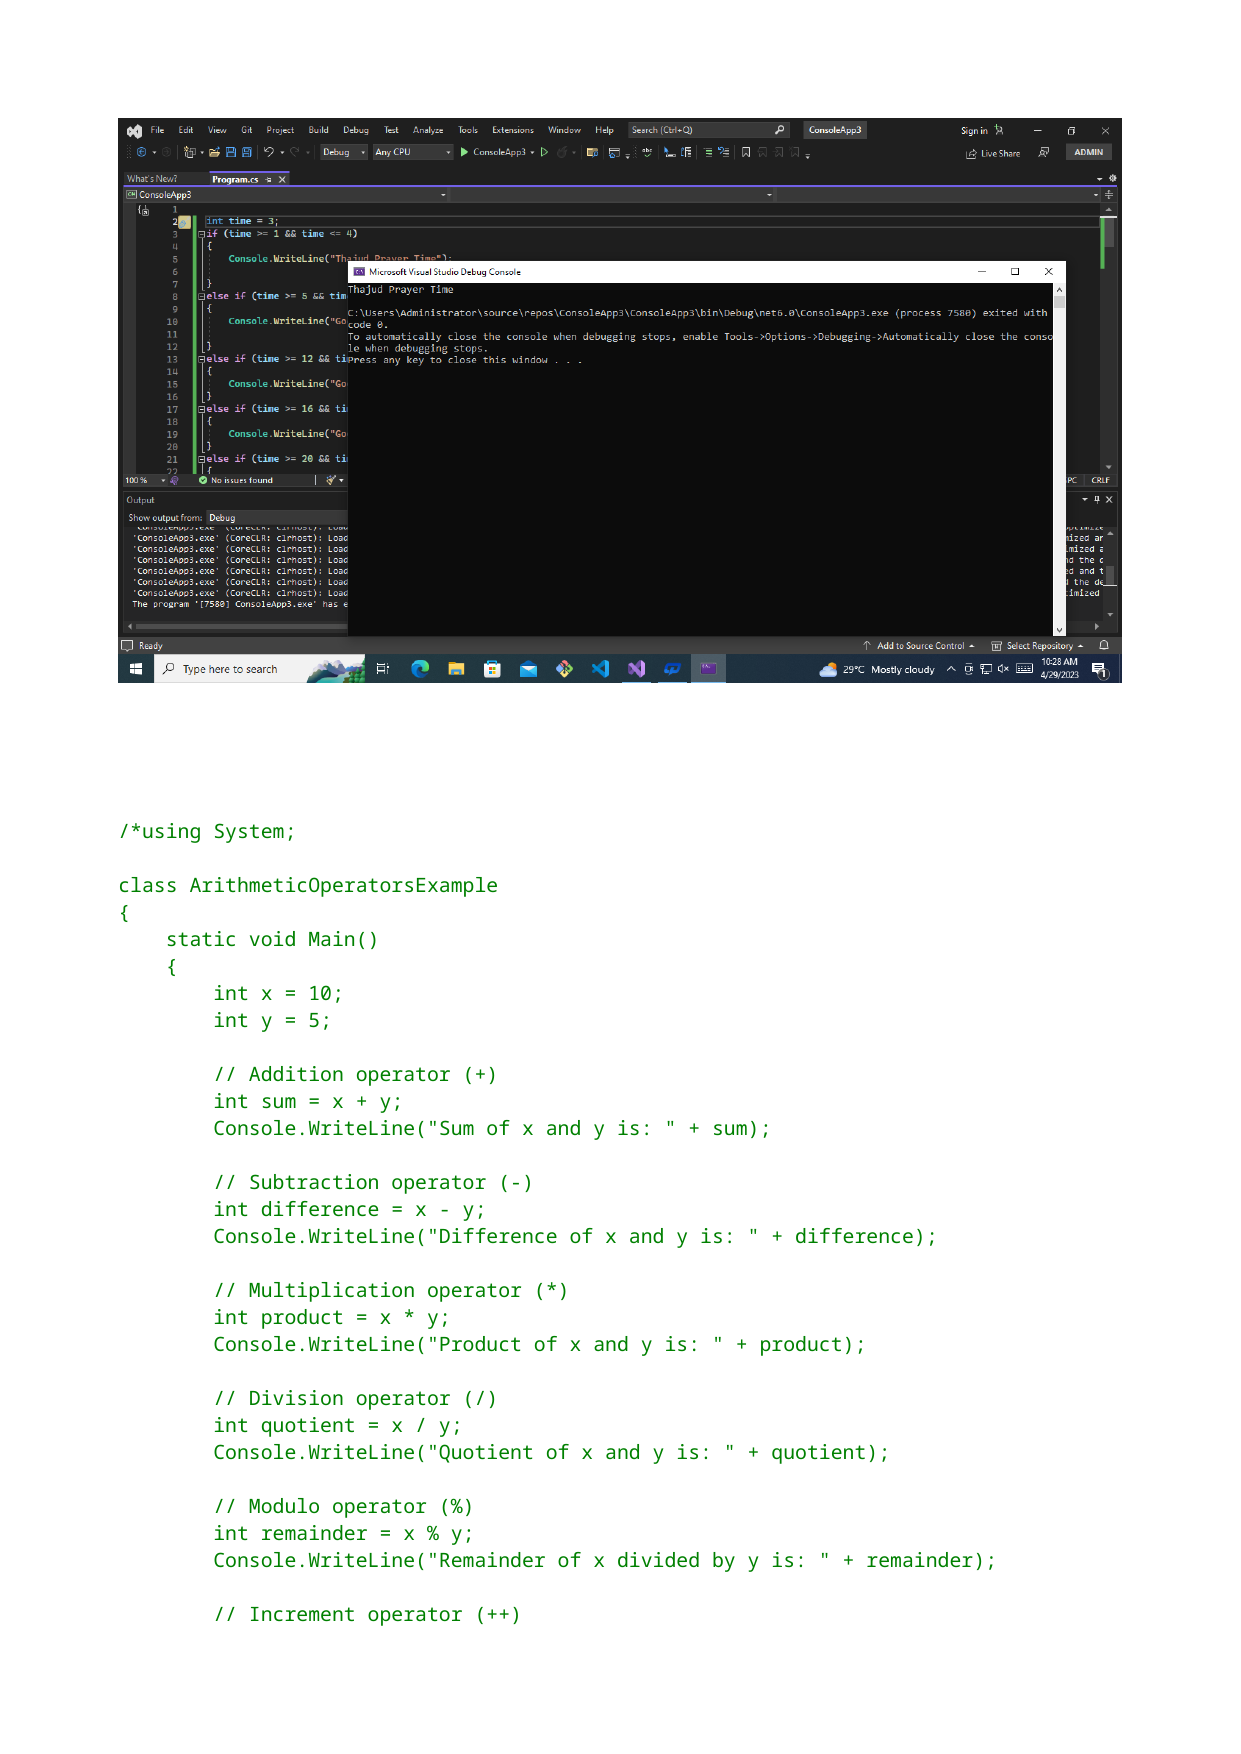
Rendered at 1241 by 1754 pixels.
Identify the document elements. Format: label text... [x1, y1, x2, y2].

text // Multiplication operator (*) [118, 1276, 1122, 1303]
text /*using System; [118, 817, 1122, 844]
text class ArithmeticOperatorsExample [118, 871, 1122, 898]
text Console.WriteLine("Remainder of x divided by y is: " + remainder); [118, 1546, 1122, 1573]
text static void Main() [118, 925, 1122, 952]
text int x = 10; [118, 979, 1122, 1006]
text Console.WriteLine("Difference of x and y is: " + difference); [118, 1222, 1122, 1249]
text int remainder = x % y; [118, 1519, 1122, 1546]
text // Addition operator (+) [118, 1060, 1122, 1087]
text // Modulo operator (%) [118, 1492, 1122, 1519]
text int difference = x - y; [118, 1195, 1122, 1222]
text Console.WriteLine("Product of x and y is: " + product); [118, 1330, 1122, 1357]
text { [118, 952, 1122, 979]
text int quotient = x / y; [118, 1411, 1122, 1438]
text // Subtraction operator (-) [118, 1168, 1122, 1195]
text Console.WriteLine("Quotient of x and y is: " + quotient); [118, 1438, 1122, 1465]
text int sum = x + y; [118, 1087, 1122, 1114]
text int product = x * y; [118, 1303, 1122, 1330]
text { [118, 898, 1122, 925]
text Console.WriteLine("Sum of x and y is: " + sum); [118, 1114, 1122, 1141]
text // Division operator (/) [118, 1384, 1122, 1411]
text // Increment operator (++) [118, 1600, 1122, 1627]
text int y = 5; [118, 1006, 1122, 1033]
